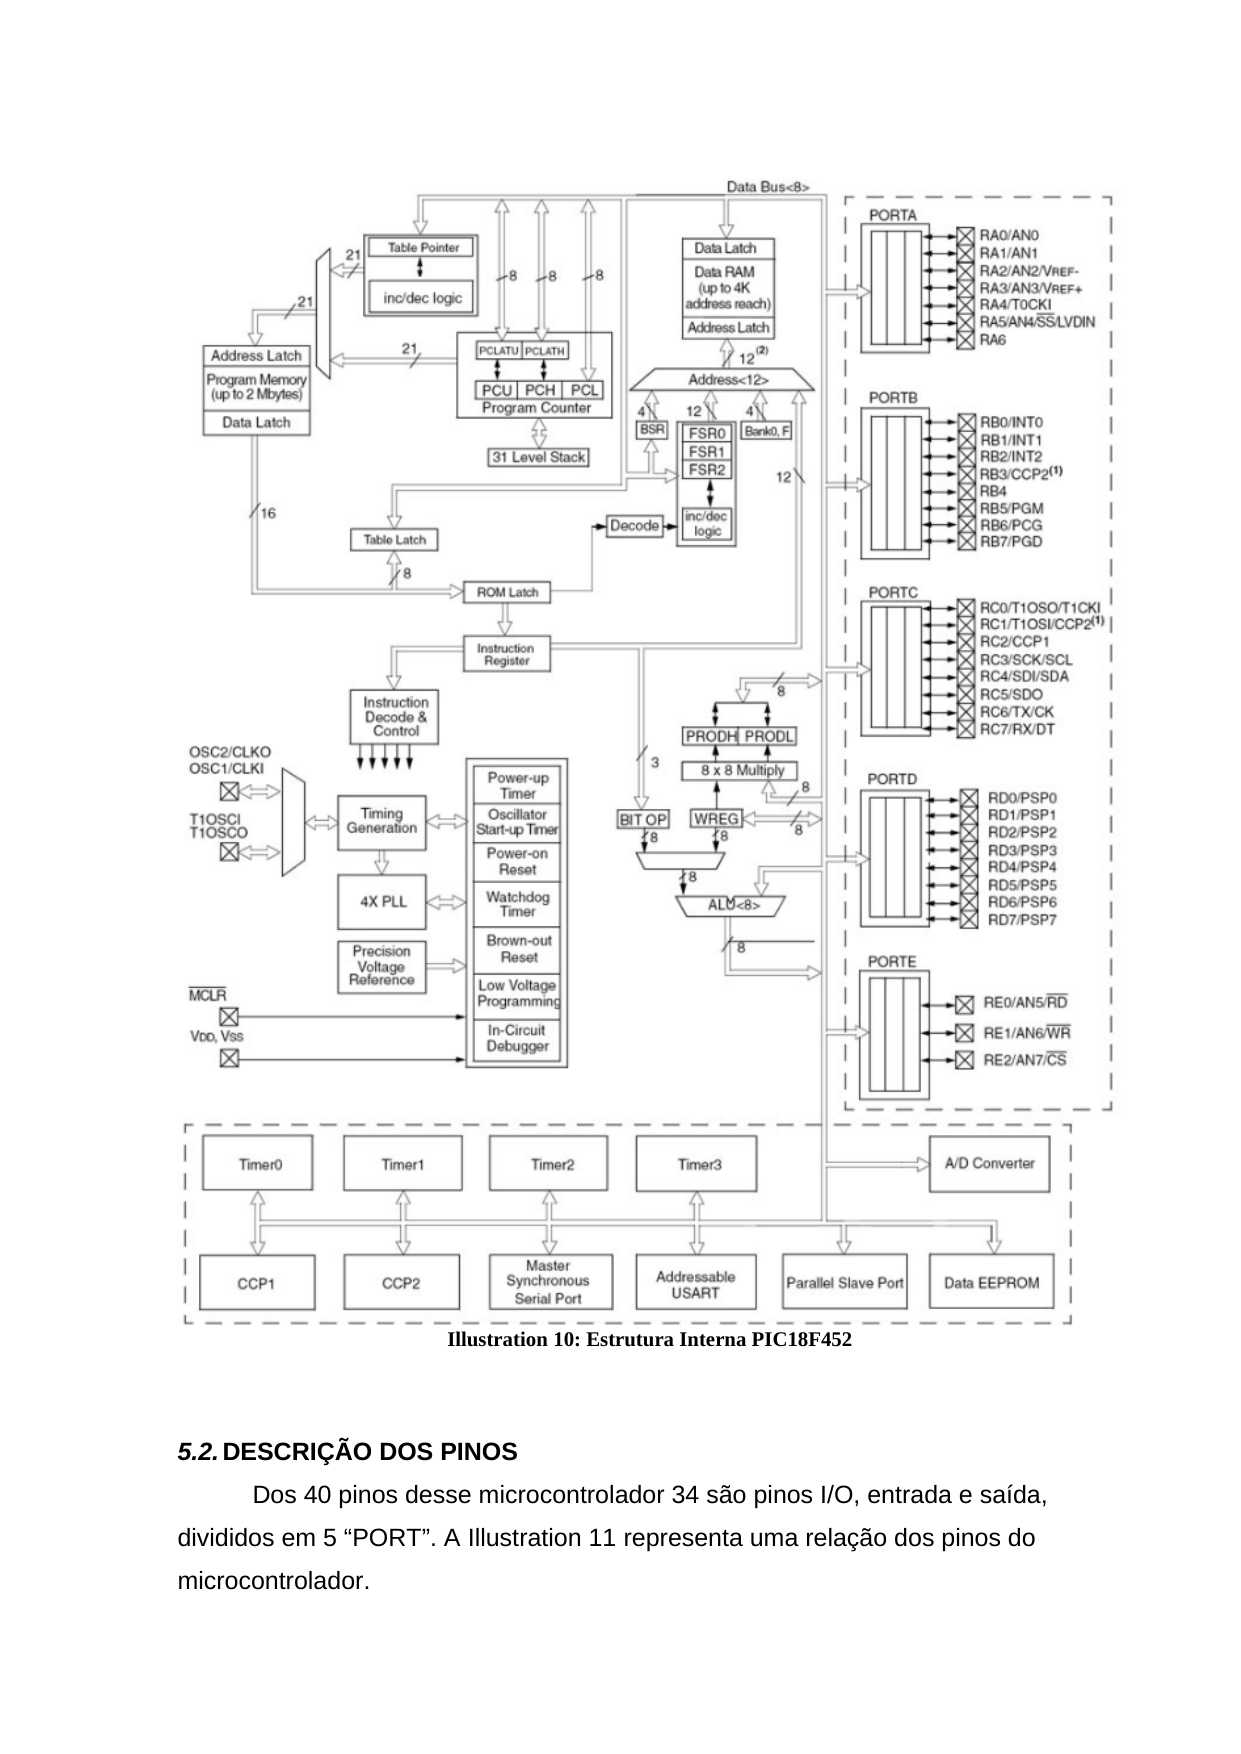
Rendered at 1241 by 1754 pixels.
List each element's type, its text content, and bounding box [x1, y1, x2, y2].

text Illustration 10: Estrutura Interna PIC18F452 [177, 1327, 1122, 1351]
text Dos 40 pinos desse microcontrolador 34 são pinos I/O, entrada e saída, divididos em 5 “PORT”. A Illustration 11 representa uma relação dos pinos do microcontrolador. [177, 1480, 1122, 1595]
subtitle DESCRIÇÃO DOS PINOS [177, 1437, 1122, 1466]
